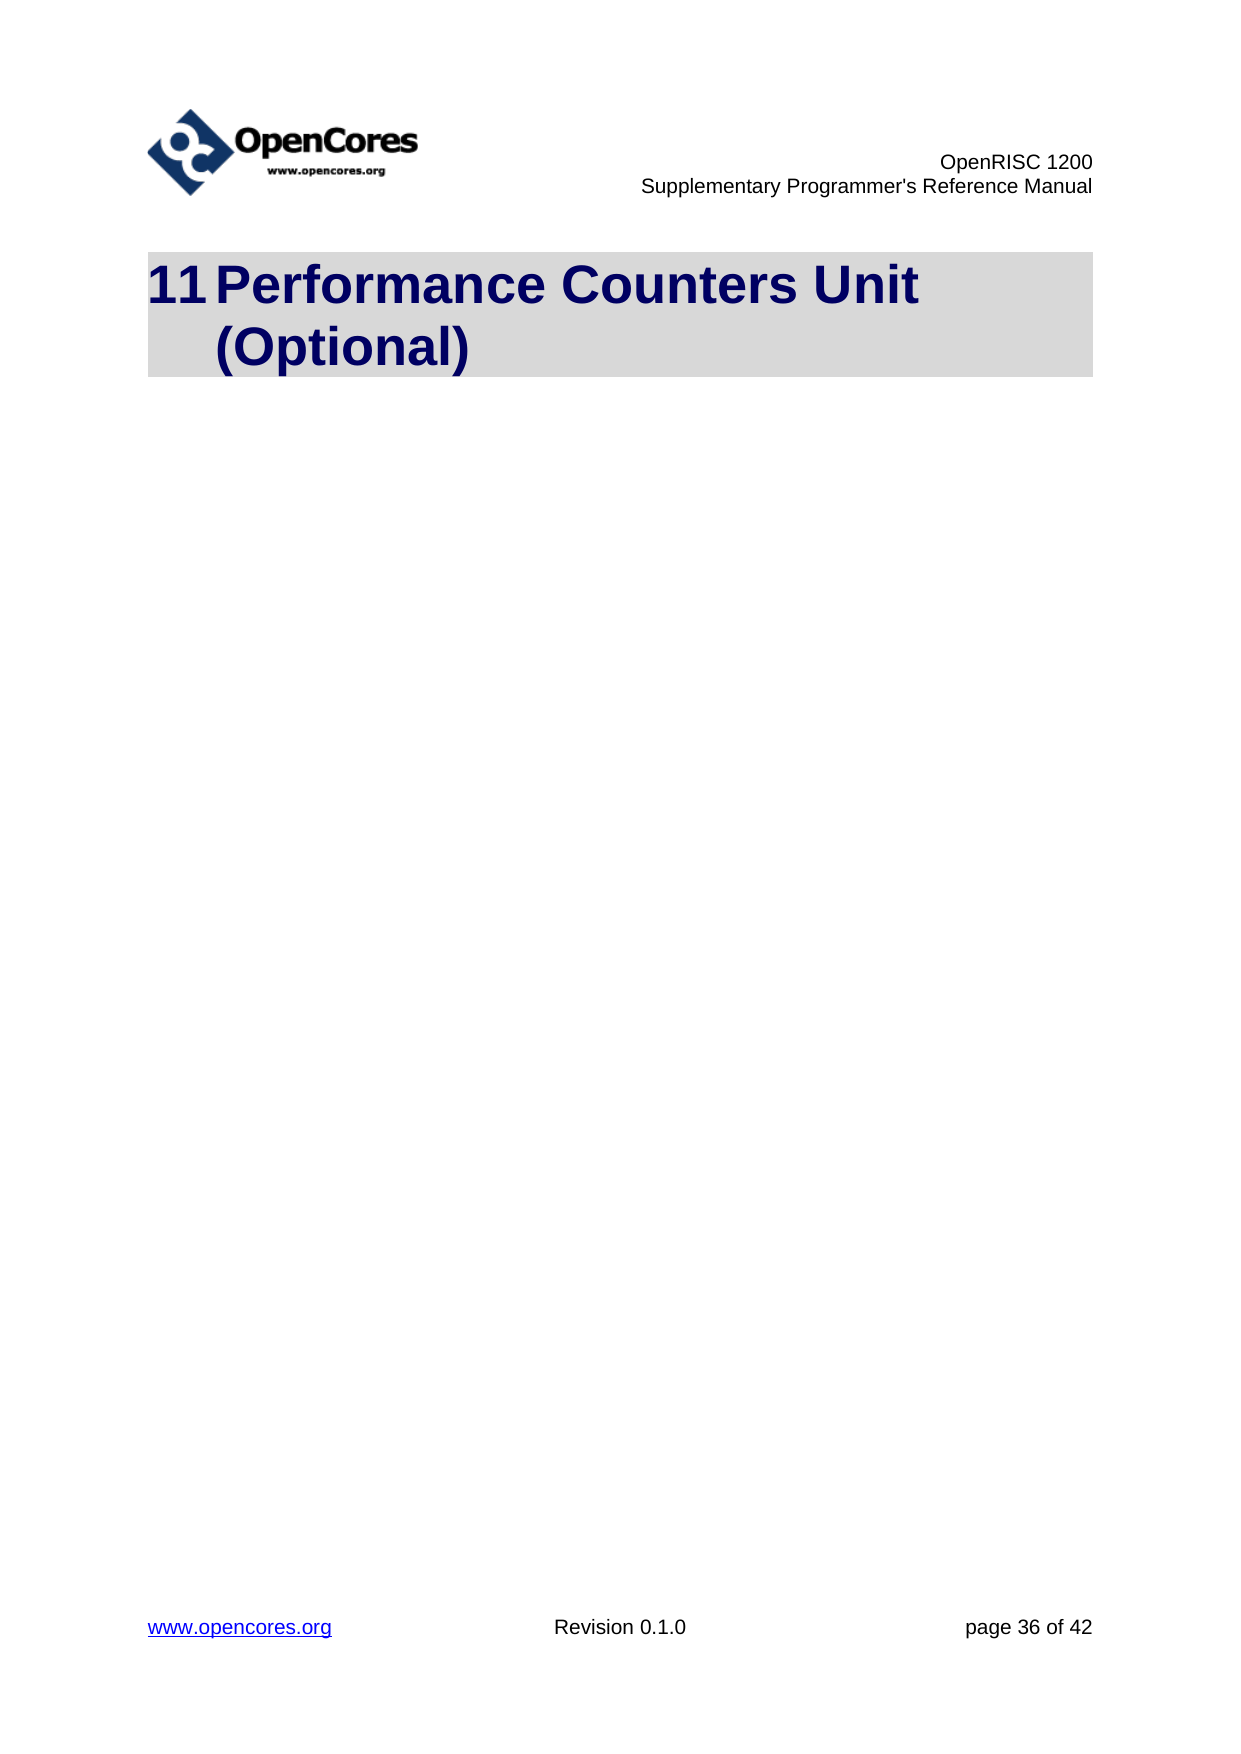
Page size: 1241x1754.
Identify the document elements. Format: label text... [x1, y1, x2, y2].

subtitle Performance Counters Unit (Optional) [148, 252, 1093, 377]
picture [147, 109, 418, 196]
